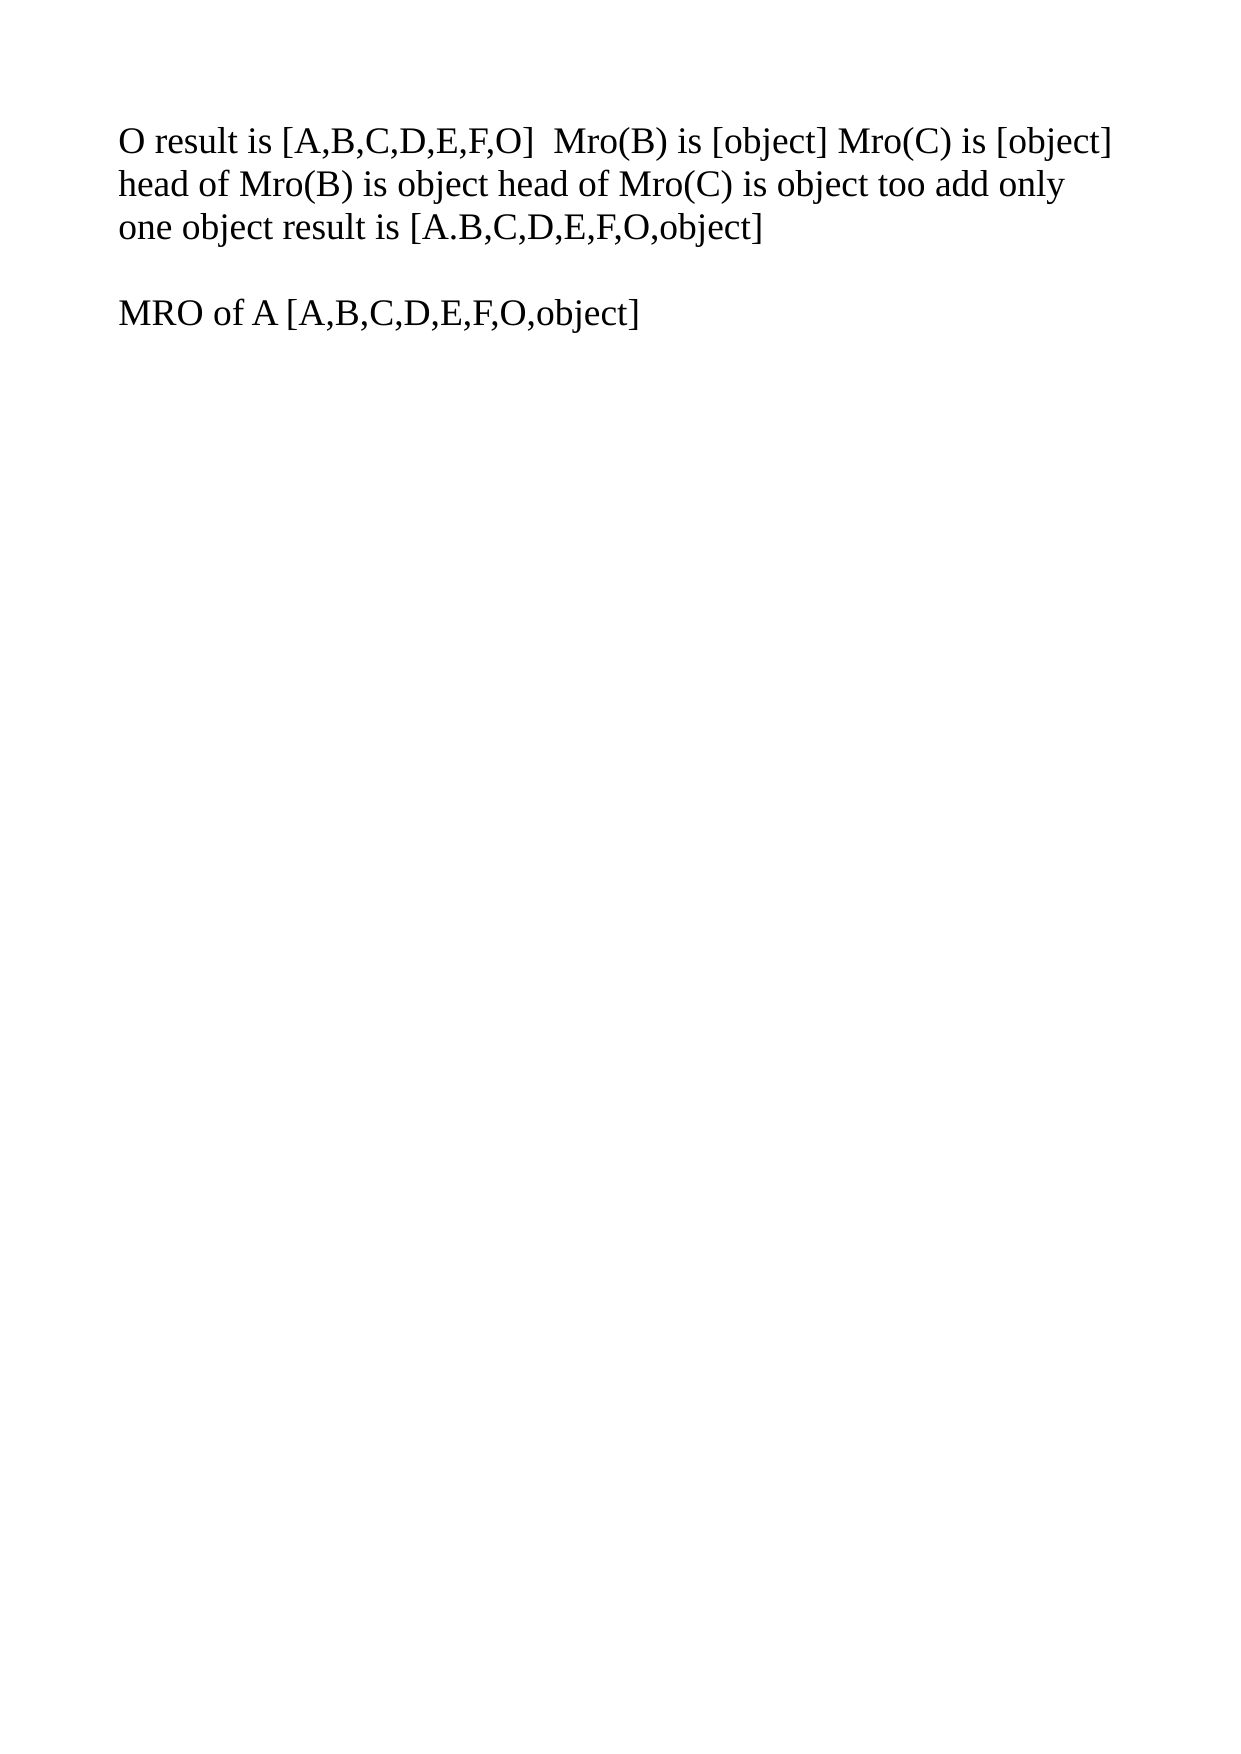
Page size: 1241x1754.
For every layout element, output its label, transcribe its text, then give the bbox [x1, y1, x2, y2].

text O result is [A,B,C,D,E,F,O] Mro(B) is [object] Mro(C) is [object] head of Mro(B) is object head of Mro(C) is object too add only one object result is [A.B,C,D,E,F,O,object] [118, 118, 1122, 247]
text MRO of A [A,B,C,D,E,F,O,object] [118, 291, 1122, 334]
